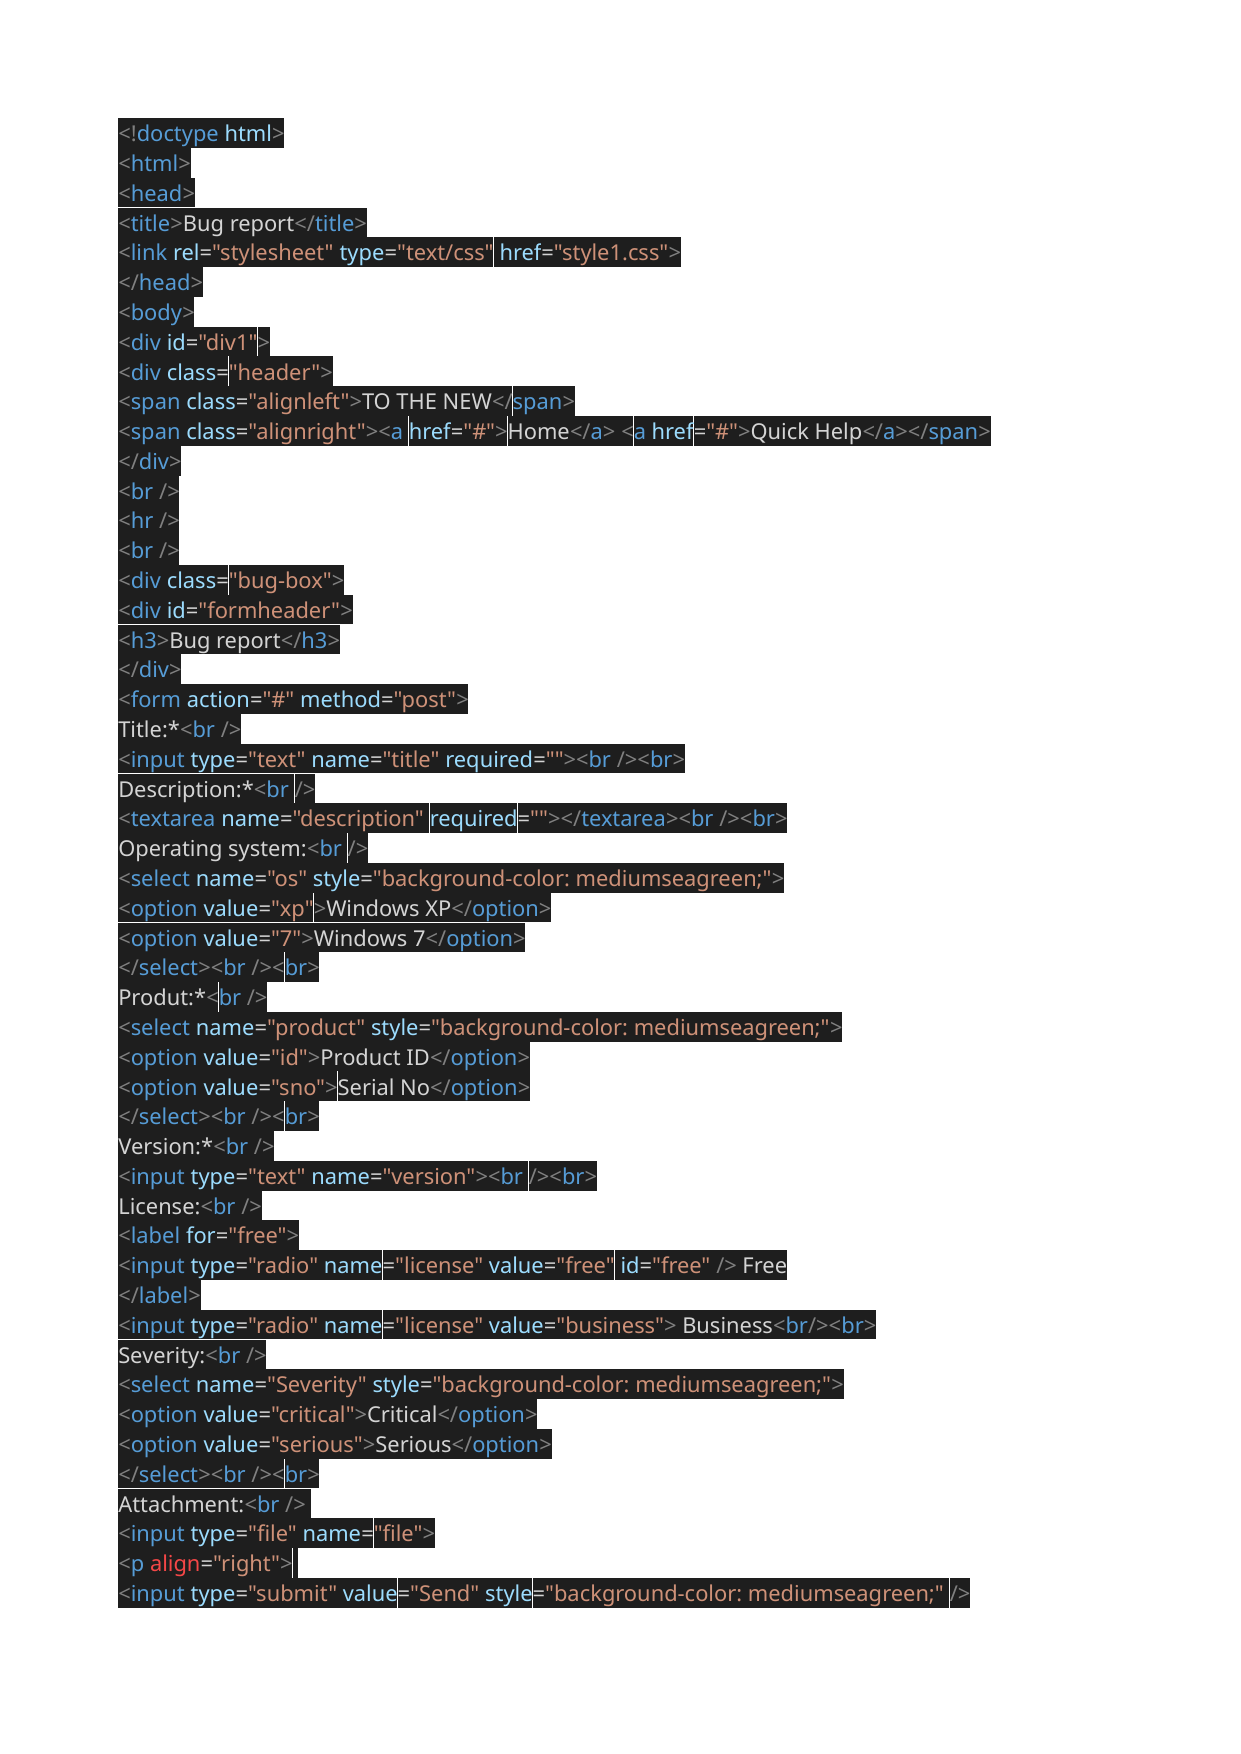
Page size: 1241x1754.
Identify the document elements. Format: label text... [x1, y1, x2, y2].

text <input type="file" name="file"> [118, 1518, 1122, 1548]
text <select name="Severity" style="background-color: mediumseagreen;"> [118, 1369, 1122, 1399]
text <h3>Bug report</h3> [118, 624, 1122, 654]
text <p align="right"> [118, 1548, 1122, 1578]
text <option value="serious">Serious</option> [118, 1429, 1122, 1459]
text <div class="bug-box"> [118, 565, 1122, 595]
text Attachment:<br /> [118, 1488, 1122, 1518]
text <br /> [118, 535, 1122, 565]
text <select name="product" style="background-color: mediumseagreen;"> [118, 1012, 1122, 1042]
text </select><br /><br> [118, 1459, 1122, 1488]
text <option value="critical">Critical</option> [118, 1399, 1122, 1429]
text <span class="alignright"><a href="#">Home</a> <a href="#">Quick Help</a></span> [118, 416, 1122, 446]
text Title:*<br /> [118, 714, 1122, 744]
text <textarea name="description" required=""></textarea><br /><br> [118, 803, 1122, 833]
text <div id="formheader"> [118, 595, 1122, 624]
text <hr /> [118, 505, 1122, 535]
text </select><br /><br> [118, 952, 1122, 982]
text <input type="submit" value="Send" style="background-color: mediumseagreen;" /> [118, 1578, 1122, 1608]
text <!doctype html> [118, 118, 1122, 148]
text <form action="#" method="post"> [118, 684, 1122, 714]
text Description:*<br /> [118, 773, 1122, 803]
text Produt:*<br /> [118, 982, 1122, 1012]
text <div id="div1"> [118, 327, 1122, 356]
text </label> [118, 1280, 1122, 1310]
text <div class="header"> [118, 356, 1122, 386]
text </div> [118, 654, 1122, 684]
text </select><br /><br> [118, 1101, 1122, 1131]
text Severity:<br /> [118, 1339, 1122, 1369]
text <head> [118, 178, 1122, 207]
text <br /> [118, 476, 1122, 505]
text <option value="xp">Windows XP</option> [118, 893, 1122, 922]
text <html> [118, 148, 1122, 178]
text <option value="sno">Serial No</option> [118, 1071, 1122, 1101]
text <body> [118, 297, 1122, 327]
text <input type="radio" name="license" value="business"> Business<br/><br> [118, 1310, 1122, 1339]
text <input type="radio" name="license" value="free" id="free" /> Free [118, 1250, 1122, 1280]
text Version:*<br /> [118, 1131, 1122, 1161]
text <label for="free"> [118, 1220, 1122, 1250]
text <title>Bug report</title> [118, 207, 1122, 237]
text <select name="os" style="background-color: mediumseagreen;"> [118, 863, 1122, 893]
text </div> [118, 446, 1122, 476]
text </head> [118, 267, 1122, 297]
text Operating system:<br /> [118, 833, 1122, 863]
text <span class="alignleft">TO THE NEW</span> [118, 386, 1122, 416]
text <input type="text" name="version"><br /><br> [118, 1161, 1122, 1191]
text <option value="id">Product ID</option> [118, 1042, 1122, 1071]
text <link rel="stylesheet" type="text/css" href="style1.css"> [118, 237, 1122, 267]
text <option value="7">Windows 7</option> [118, 922, 1122, 952]
text <input type="text" name="title" required=""><br /><br> [118, 744, 1122, 773]
text License:<br /> [118, 1191, 1122, 1220]
